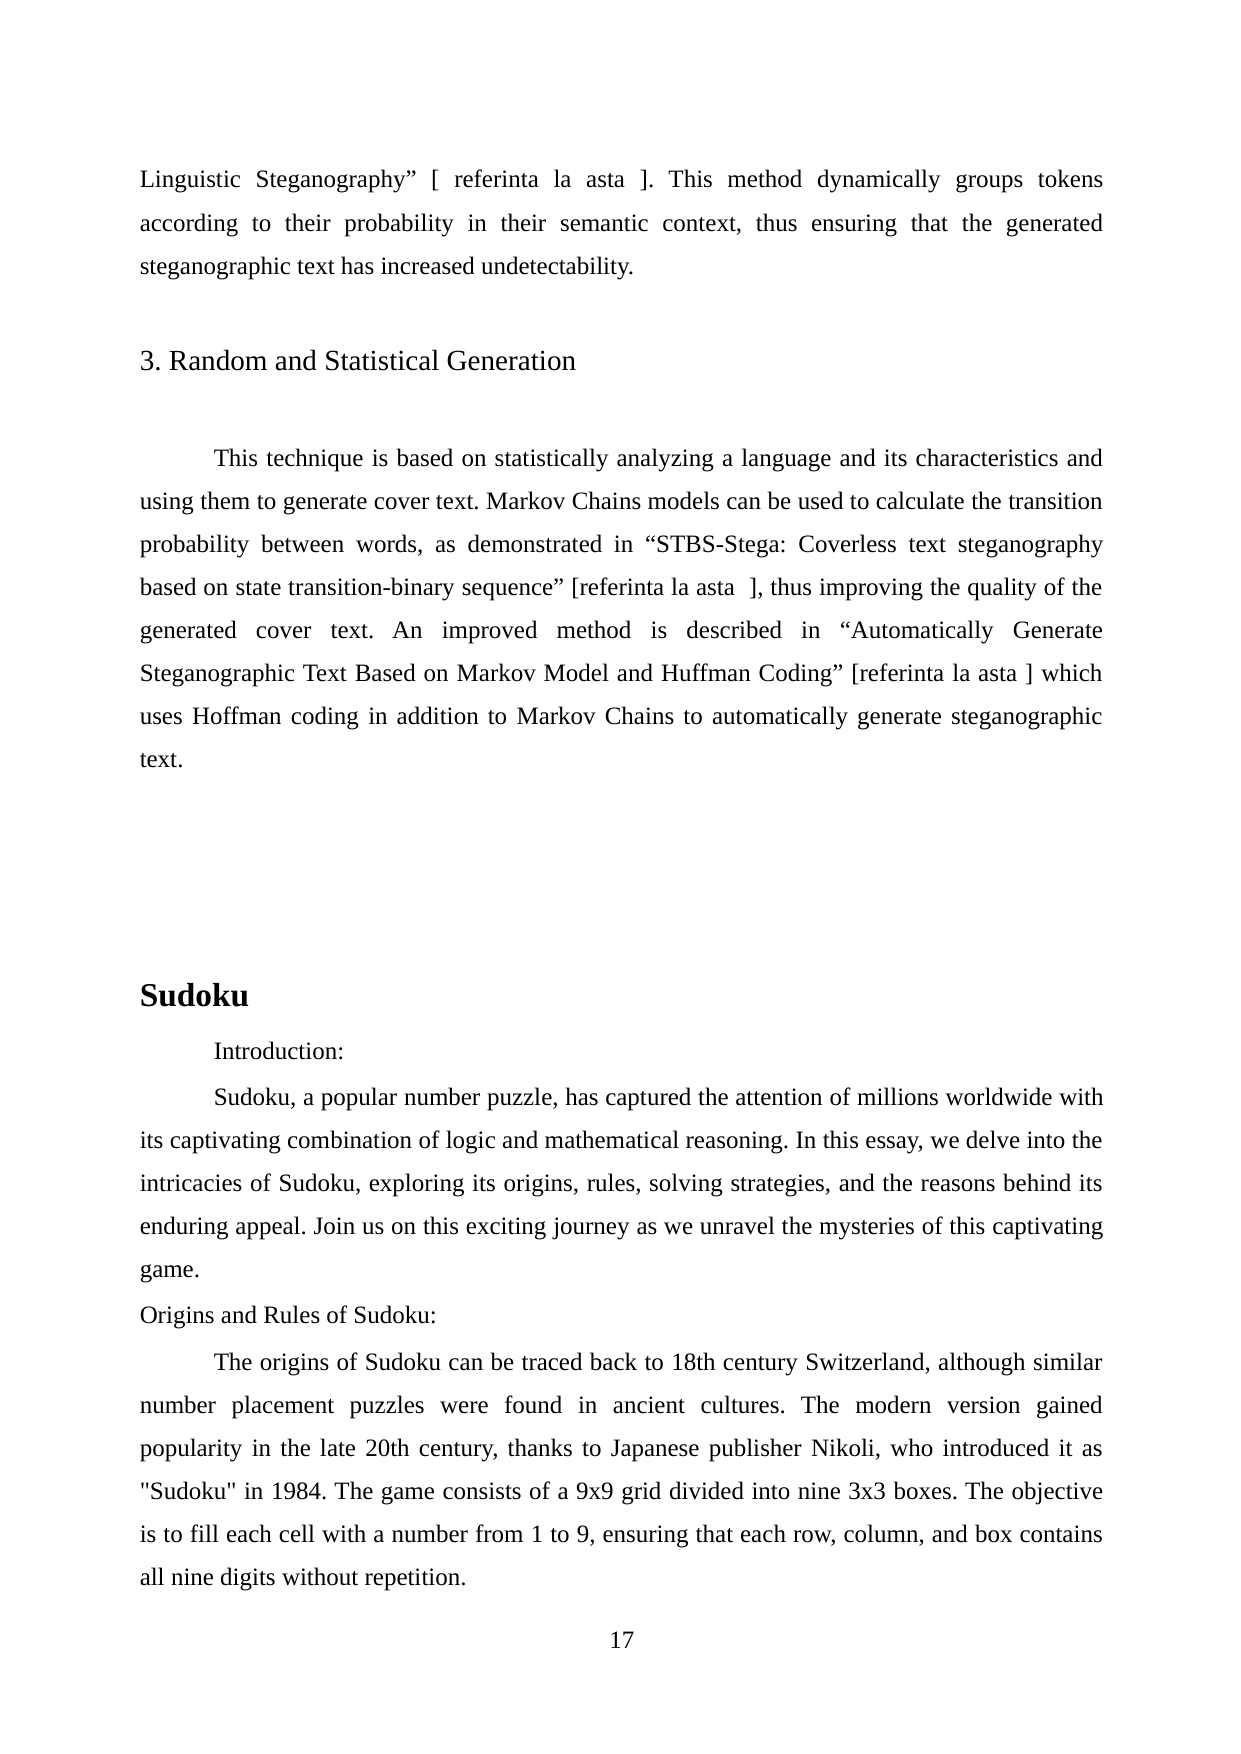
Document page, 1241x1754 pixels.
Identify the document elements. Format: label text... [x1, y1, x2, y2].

text This technique is based on statistically analyzing a language and its characteristics and using them to generate cover text. Markov Chains models can be used to calculate the transition probability between words, as demonstrated in “STBS-Stega: Coverless text steganography based on state transition-binary sequence” [referinta la asta ], thus improving the quality of the generated cover text. An improved method is described in “Automatically Generate Steganographic Text Based on Markov Model and Huffman Coding” [referinta la asta ] which uses Hoffman coding in addition to Markov Chains to automatically generate steganographic text. [139, 443, 1104, 773]
text Linguistic Steganography” [ referinta la asta ]. This method dynamically groups tokens according to their probability in their semantic context, thus ensuring that the generated steganographic text has increased undetectability. [139, 164, 1104, 279]
text Introduction: [139, 1036, 1104, 1064]
text 3. Random and Statistical Generation [139, 343, 1104, 377]
text Origins and Rules of Sudoku: [139, 1301, 1104, 1329]
text Sudoku, a popular number puzzle, has captured the attention of millions worldwide with its captivating combination of logic and mathematical reasoning. In this essay, we delve into the intricacies of Sudoku, exploring its origins, rules, solving strategies, and the reasons behind its enduring appeal. Join us on this exciting journey as we unravel the mysteries of this captivating game. [139, 1082, 1104, 1283]
text Sudoku [139, 975, 1104, 1013]
text The origins of Sudoku can be traced back to 18th century Switzerland, although similar number placement puzzles were found in ancient cultures. The modern version gained popularity in the late 20th century, thanks to Japanese publisher Nikoli, who introduced it as "Sudoku" in 1984. The game consists of a 9x9 grid divided into nine 3x3 boxes. The objective is to fill each cell with a number from 1 to 9, ensuring that each row, column, and box contains all nine digits without repetition. [139, 1347, 1104, 1591]
